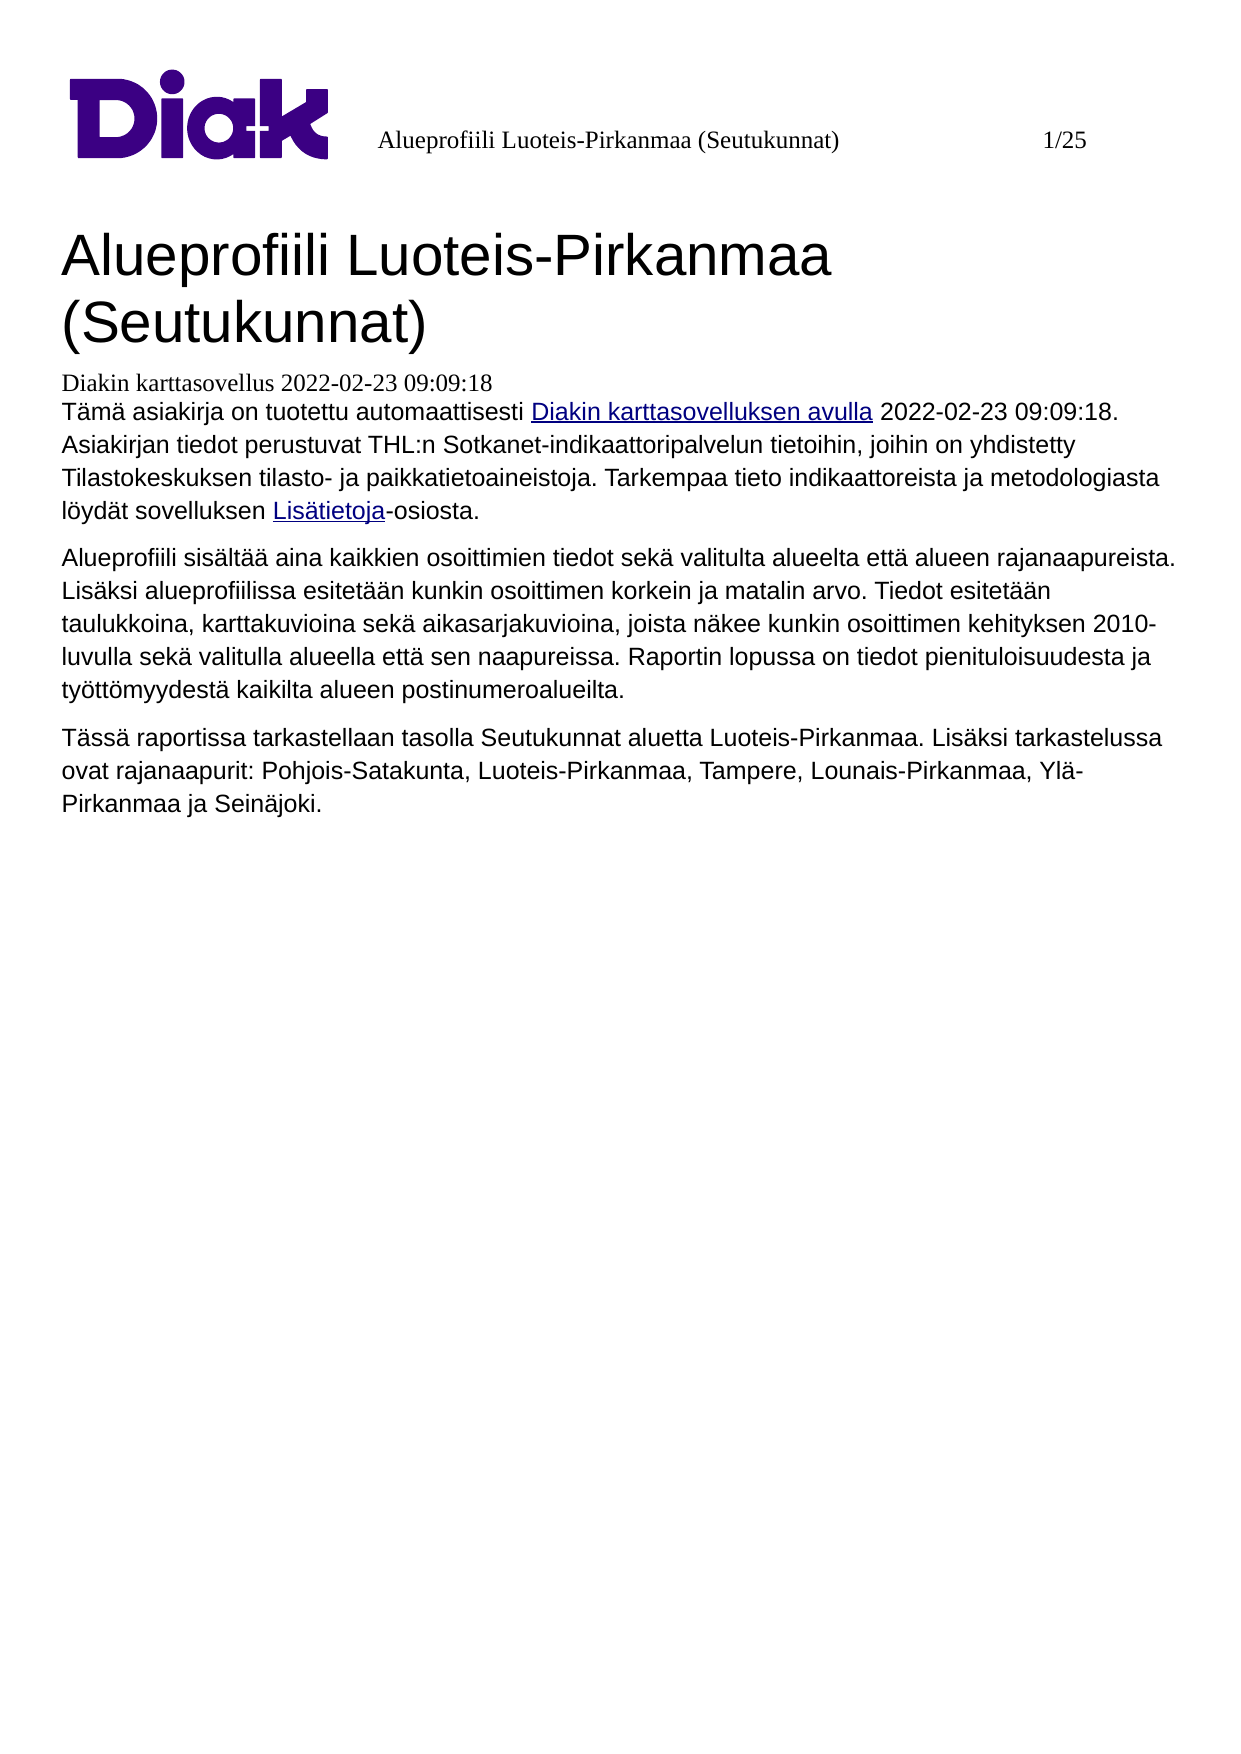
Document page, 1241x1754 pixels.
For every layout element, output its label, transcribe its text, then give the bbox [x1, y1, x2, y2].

text Tässä raportissa tarkastellaan tasolla Seutukunnat aluetta Luoteis-Pirkanmaa. Lisäksi tarkastelussa ovat rajanaapurit: Pohjois-Satakunta, Luoteis-Pirkanmaa, Tampere, Lounais-Pirkanmaa, Ylä-Pirkanmaa ja Seinäjoki. [61, 723, 1179, 818]
text Tämä asiakirja on tuotettu automaattisesti Diakin karttasovelluksen avulla 2022-02-23 09:09:18. Asiakirjan tiedot perustuvat THL:n Sotkanet-indikaattoripalvelun tietoihin, joihin on yhdistetty Tilastokeskuksen tilasto- ja paikkatietoaineistoja. Tarkempaa tieto indikaattoreista ja metodologiasta löydät sovelluksen Lisätietoja-osiosta. [61, 397, 1179, 524]
text Alueprofiili sisältää aina kaikkien osoittimien tiedot sekä valitulta alueelta että alueen rajanaapureista. Lisäksi alueprofiilissa esitetään kunkin osoittimen korkein ja matalin arvo. Tiedot esitetään taulukkoina, karttakuvioina sekä aikasarjakuvioina, joista näkee kunkin osoittimen kehityksen 2010-luvulla sekä valitulla alueella että sen naapureissa. Raportin lopussa on tiedot pienituloisuudesta ja työttömyydestä kaikilta alueen postinumeroalueilta. [61, 543, 1179, 704]
title Alueprofiili Luoteis-Pirkanmaa (Seutukunnat) [61, 221, 1179, 355]
text Diakin karttasovellus 2022-02-23 09:09:18 [61, 368, 1179, 397]
